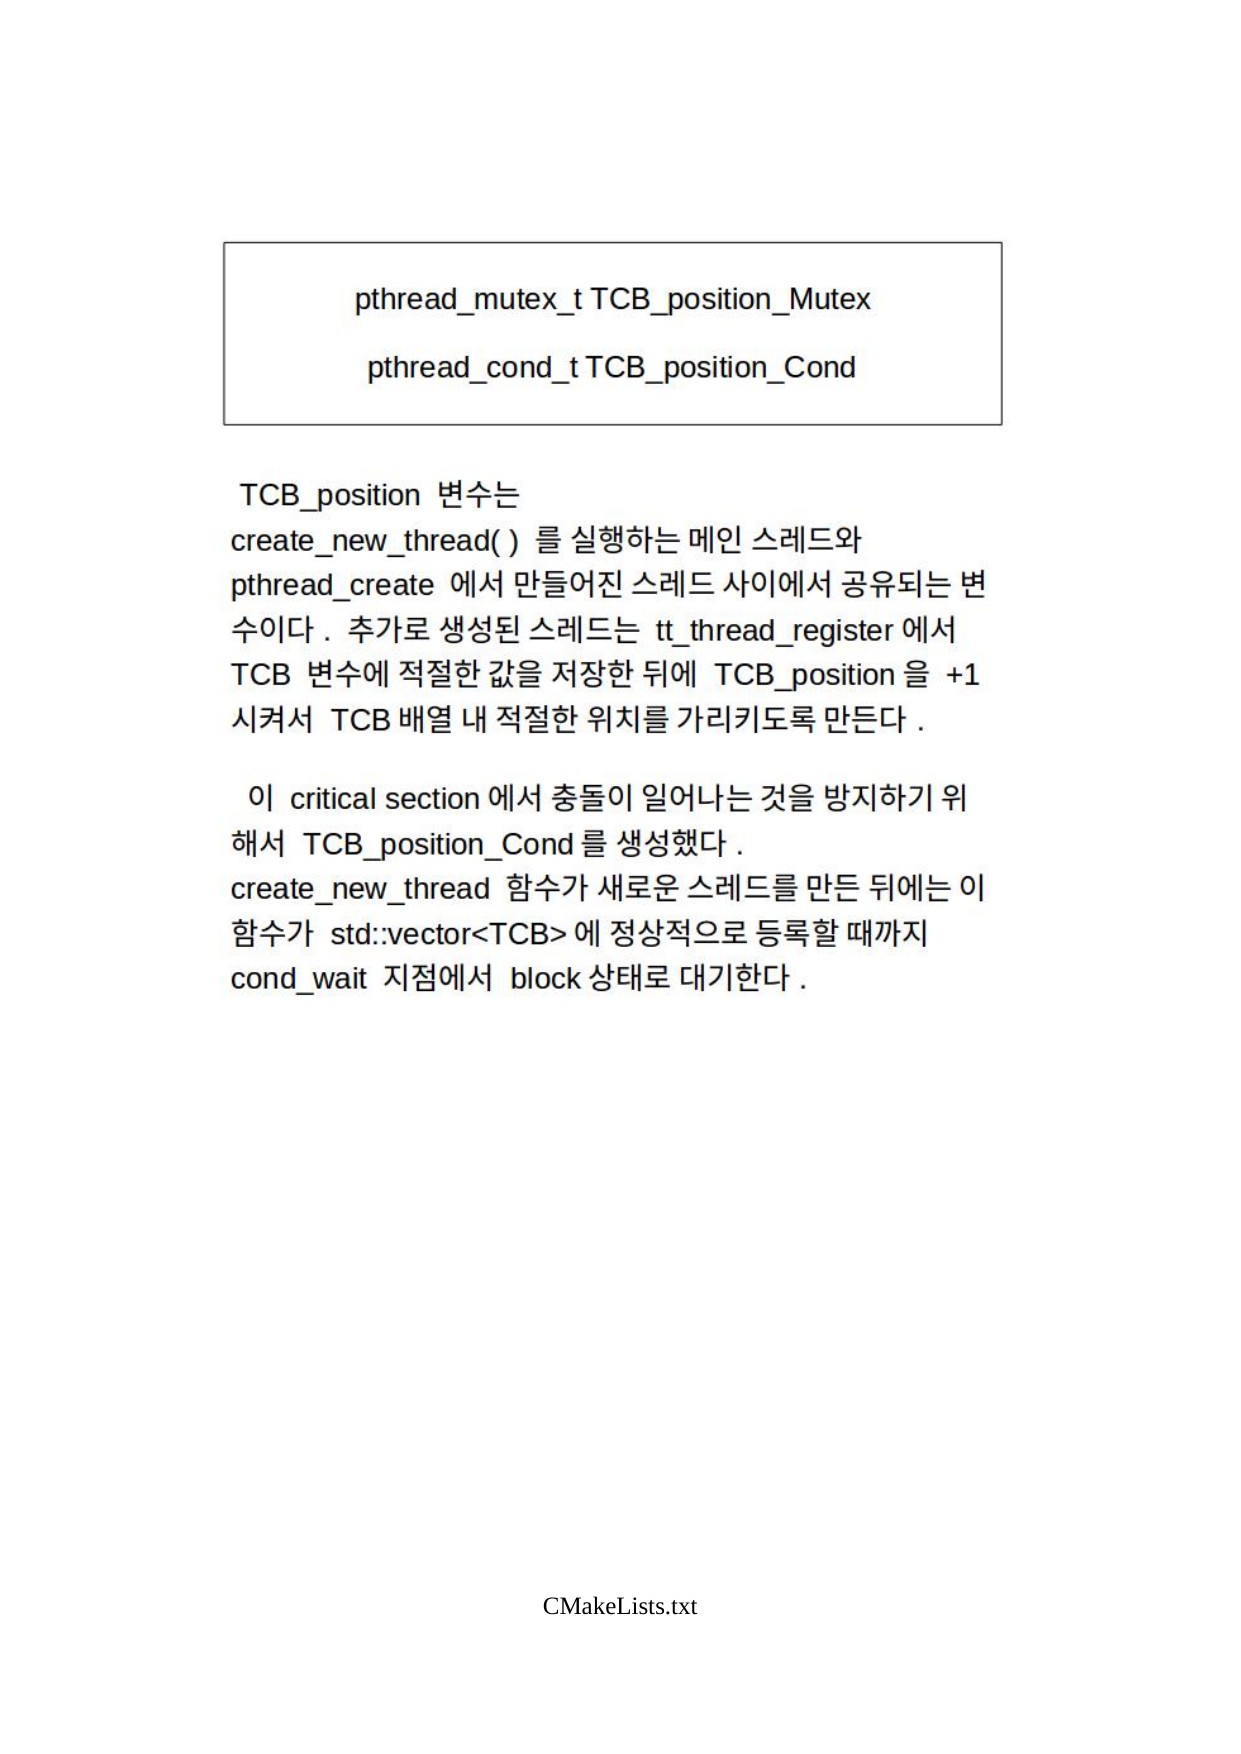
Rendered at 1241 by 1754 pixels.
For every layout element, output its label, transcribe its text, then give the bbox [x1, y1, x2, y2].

picture [118, 146, 1123, 1017]
text CMakeLists.txt [118, 1591, 1122, 1620]
